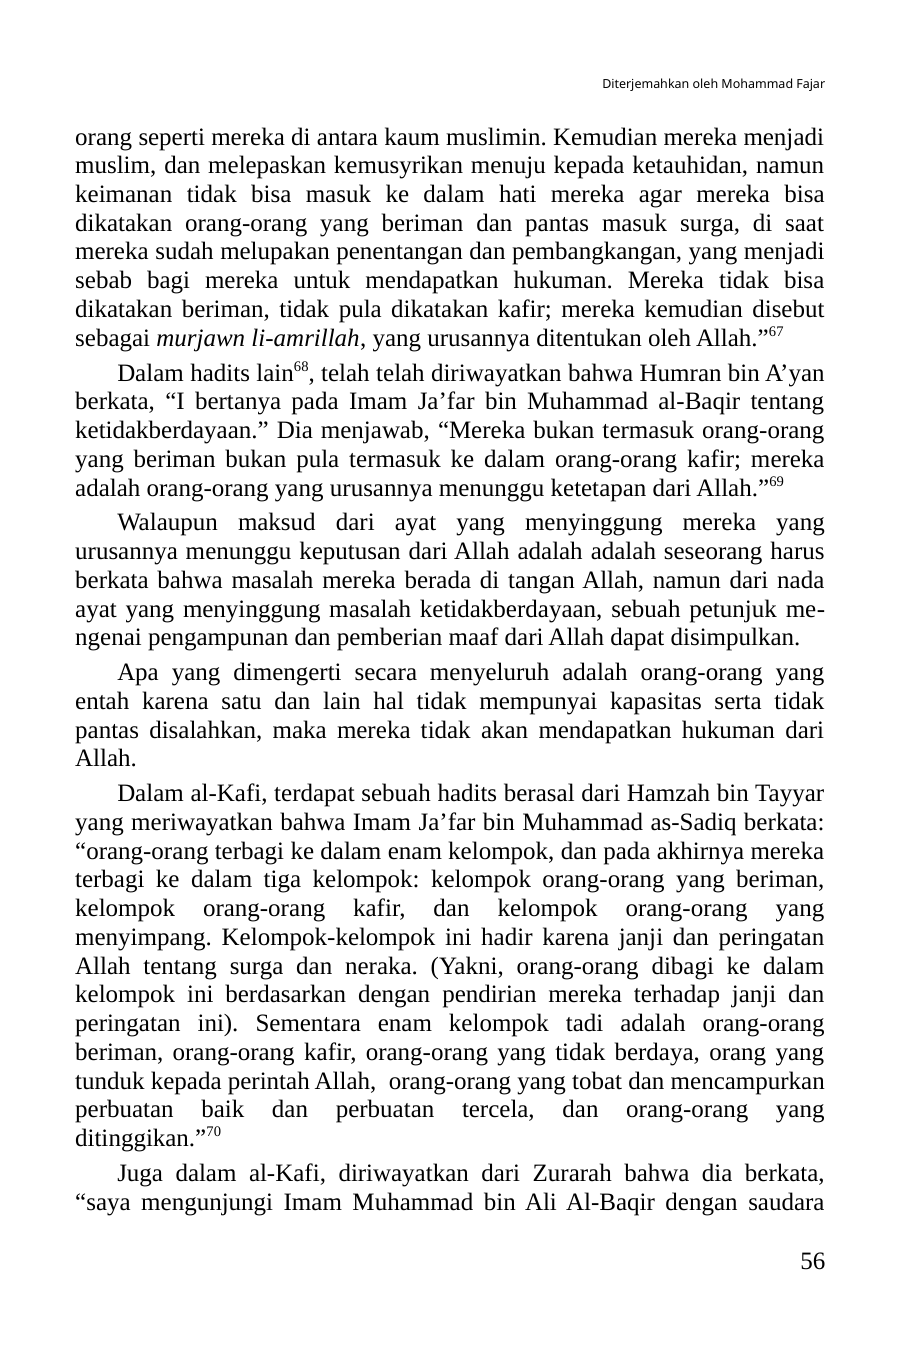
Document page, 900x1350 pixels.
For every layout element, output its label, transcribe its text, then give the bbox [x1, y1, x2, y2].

text Dalam hadits lain, telah telah diriwayatkan bahwa Humran bin A’yan berkata, “I bertanya pada Imam Ja’far bin Muhammad al-Baqir tentang ketidakberdayaan.” Dia menjawab, “Mereka bukan termasuk orang-orang yang beriman bukan pula termasuk ke dalam orang-orang kafir; mereka adalah orang-orang yang urusannya menunggu ketetapan dari Allah.” [75, 358, 825, 501]
text Dalam al-Kafi, terdapat sebuah hadits berasal dari Hamzah bin Tayyar yang meriwayatkan bahwa Imam Ja’far bin Muhammad as-Sadiq berkata: “orang-orang terbagi ke dalam enam kelompok, dan pada akhirnya mereka terbagi ke dalam tiga kelompok: kelompok orang-orang yang beriman, kelompok orang-orang kafir, dan kelompok orang-orang yang menyimpang. Kelompok-kelompok ini hadir karena janji dan peringatan Allah tentang surga dan neraka. (Yakni, orang-orang dibagi ke dalam kelompok ini berdasarkan dengan pendirian mereka terhadap janji dan peringatan ini). Sementara enam kelompok tadi adalah orang-orang beriman, orang-orang kafir, orang-orang yang tidak berdaya, orang yang tunduk kepada perintah Allah, orang-orang yang tobat dan mencampurkan perbuatan baik dan perbuatan tercela, dan orang-orang yang ditinggikan.” [75, 778, 825, 1152]
text Apa yang dimengerti secara menyeluruh adalah orang-orang yang entah karena satu dan lain hal tidak mempunyai kapasitas serta tidak pantas disalahkan, maka mereka tidak akan mendapatkan hukuman dari Allah. [75, 657, 825, 772]
text Juga dalam al-Kafi, diriwayatkan dari Zurarah bahwa dia berkata, “saya mengunjungi Imam Muhammad bin Ali Al-Baqir dengan saudara [75, 1158, 825, 1216]
text Walaupun maksud dari ayat yang menyinggung mereka yang urusannya menunggu keputusan dari Allah adalah adalah seseorang harus berkata bahwa masalah mereka berada di tangan Allah, namun dari nada ayat yang menyinggung masalah ketidakberdayaan, sebuah petunjuk me­ngenai pengampunan dan pemberian maaf dari Allah dapat disimpulkan. [75, 507, 825, 651]
text orang seperti mereka di antara kaum muslimin. Kemudian mereka menjadi muslim, dan melepaskan kemusyrikan menuju kepada ketauhidan, namun keimanan tidak bisa masuk ke dalam hati mereka agar mereka bisa dikatakan orang-orang yang beriman dan pantas masuk surga, di saat mereka sudah melupakan penentangan dan pembangkangan, yang menjadi sebab bagi mereka untuk mendapatkan hukuman. Mereka tidak bisa dikatakan beriman, tidak pula dikatakan kafir; mereka kemudian disebut sebagai murjawn li-amrillah, yang urusannya ditentukan oleh Allah.” [75, 122, 825, 352]
